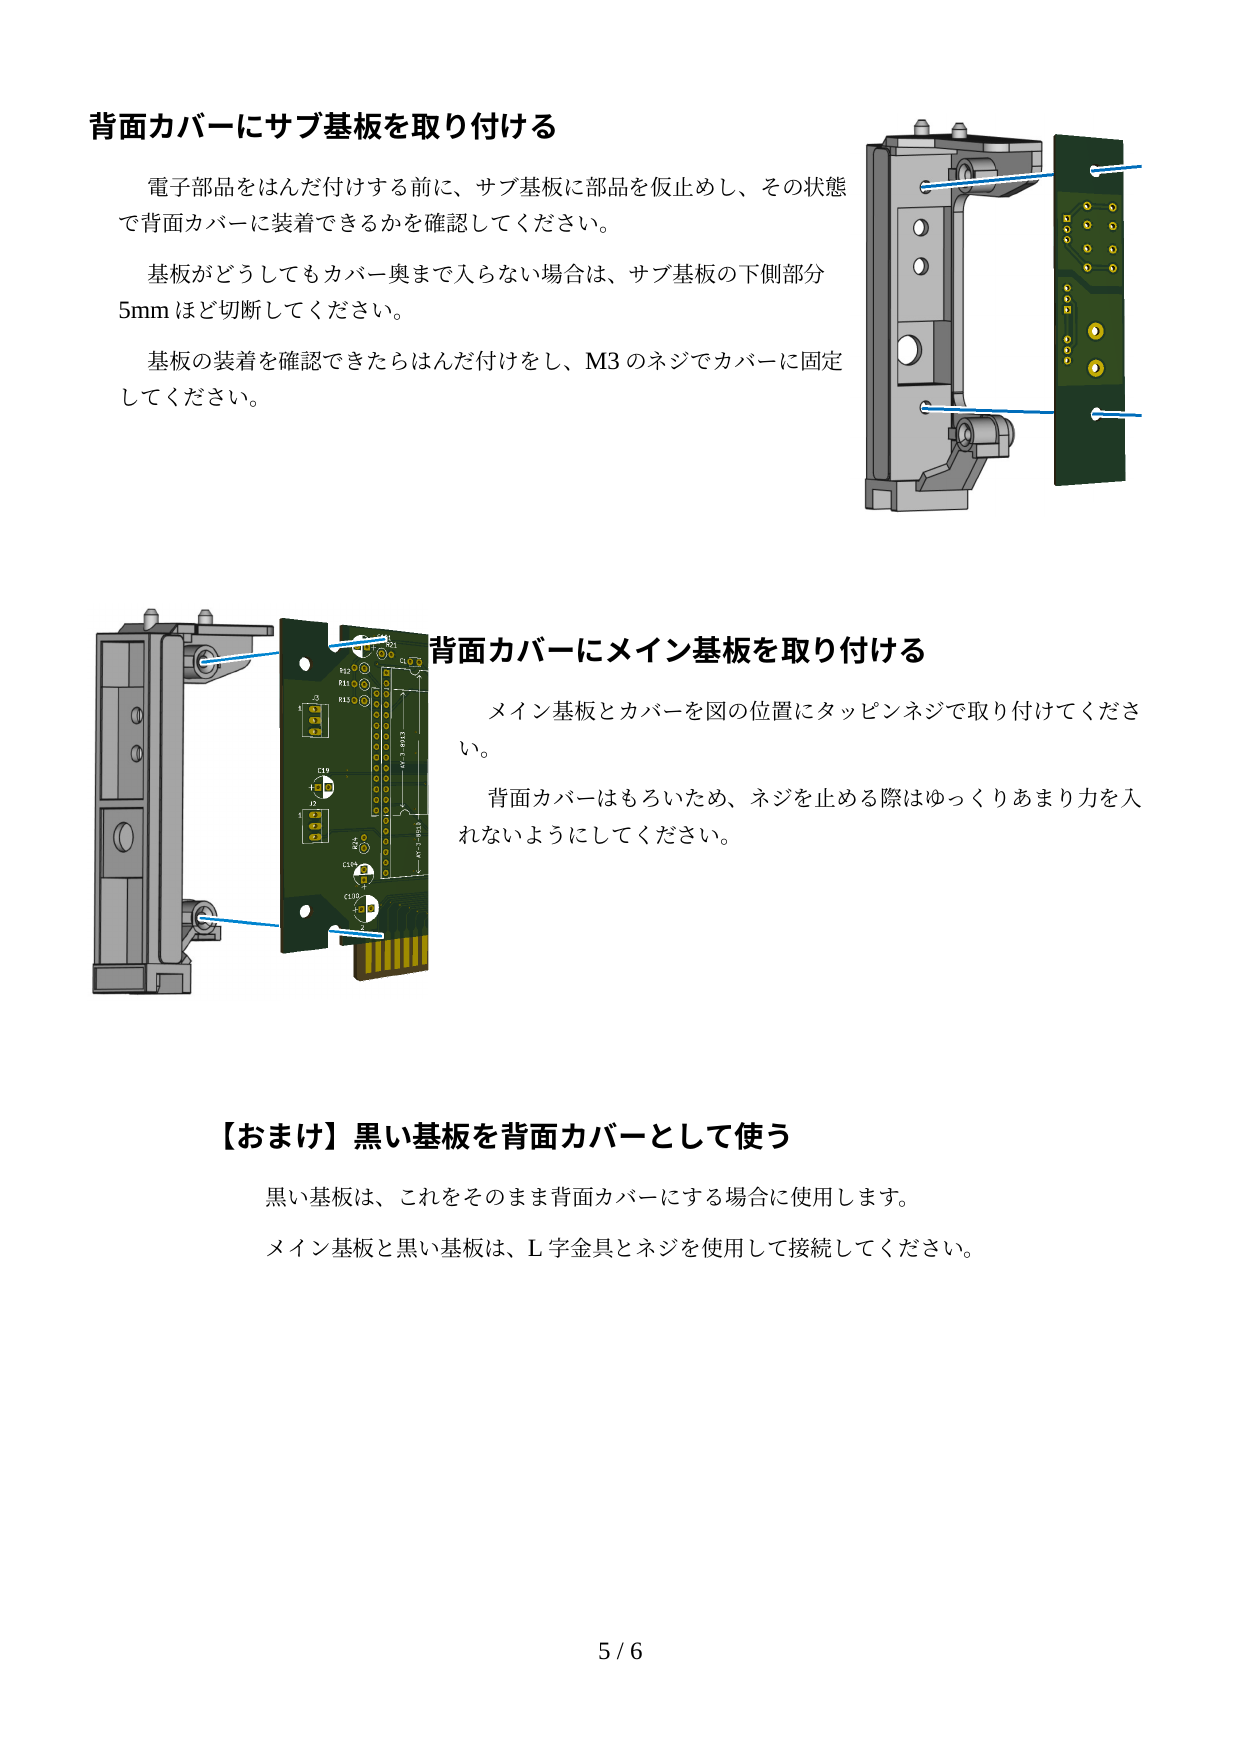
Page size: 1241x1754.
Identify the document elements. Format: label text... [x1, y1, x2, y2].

text 電子部品をはんだ付けする前に、サブ基板に部品を仮止めし、その状態で背面カバーに装着できるかを確認してください。 [118, 170, 849, 237]
text 背面カバーはもろいため、ネジを止める際はゆっくりあまり力を入れないようにしてください。 [429, 782, 1152, 849]
text メイン基板とカバーを図の位置にタッピンネジで取り付けてください。 [429, 694, 1152, 762]
picture [849, 113, 1142, 519]
text 基板がどうしてもカバー奥まで入らない場合は、サブ基板の下側部分5mmほど切断してください。 [118, 257, 849, 324]
subtitle 背面カバーにサブ基板を取り付ける [88, 103, 1152, 146]
text 基板の装着を確認できたらはんだ付けをし、M3のネジでカバーに固定してください。 [118, 344, 849, 411]
subtitle 背面カバーにメイン基板を取り付ける [429, 628, 1152, 670]
text 黒い基板は、これをそのまま背面カバーにする場合に使用します。 [236, 1180, 1152, 1211]
picture [87, 603, 429, 1001]
subtitle 【おまけ】黒い基板を背面カバーとして使う [207, 1113, 1152, 1156]
text メイン基板と黒い基板は、L字金具とネジを使用して接続してください。 [236, 1231, 1152, 1262]
